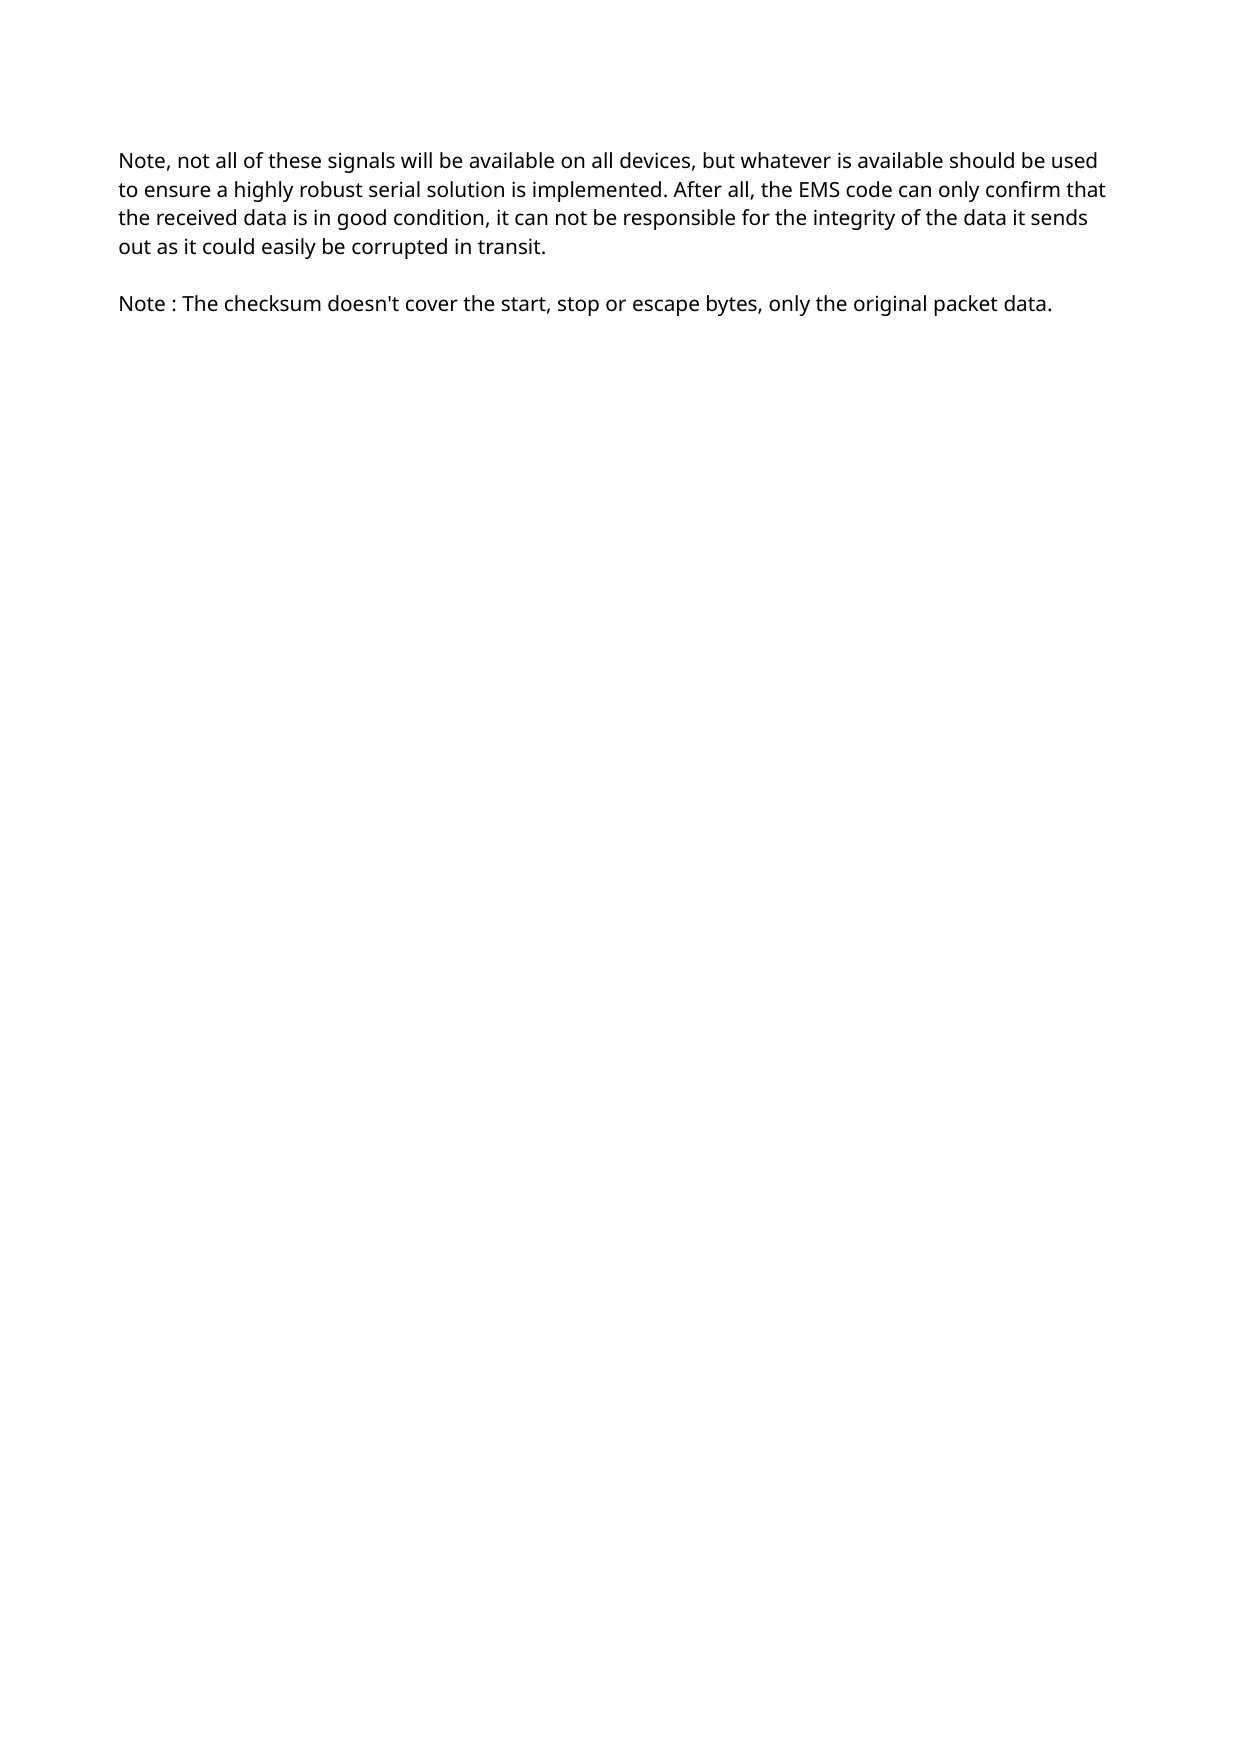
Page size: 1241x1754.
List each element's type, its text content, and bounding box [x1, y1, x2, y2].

text Note : The checksum doesn't cover the start, stop or escape bytes, only the original packet data. [118, 289, 1122, 317]
text Note, not all of these signals will be available on all devices, but whatever is available should be used to ensure a highly robust serial solution is implemented. After all, the EMS code can only confirm that the received data is in good condition, it can not be responsible for the integrity of the data it sends out as it could easily be corrupted in transit. [118, 147, 1122, 260]
